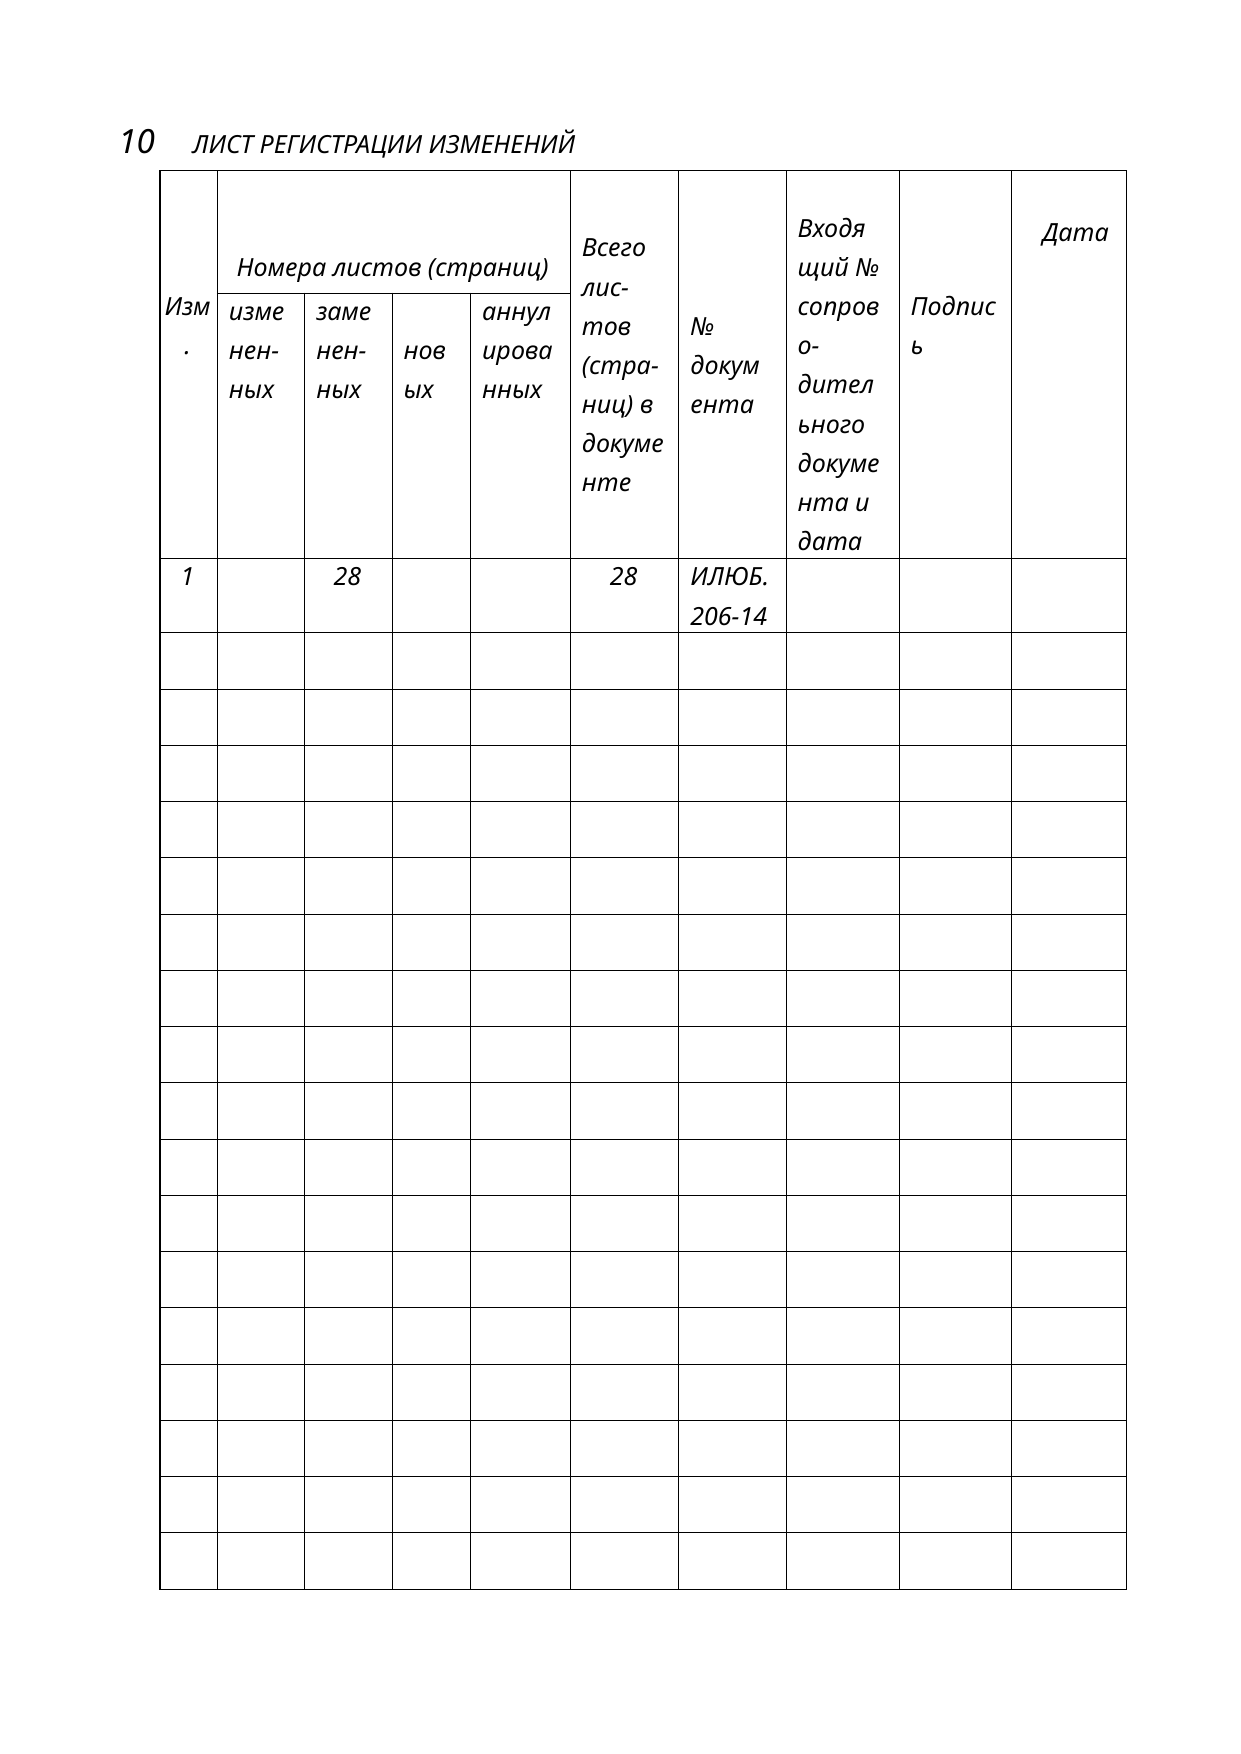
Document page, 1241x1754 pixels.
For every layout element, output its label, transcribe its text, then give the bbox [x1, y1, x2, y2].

table_cell [679, 1196, 786, 1251]
table_cell [305, 858, 392, 913]
table_cell [679, 1421, 786, 1476]
table_cell [787, 1027, 899, 1082]
table_cell [900, 1421, 1011, 1476]
table_cell [218, 690, 304, 745]
table_cell [1012, 746, 1126, 801]
table_cell [161, 1140, 217, 1195]
table_cell [305, 1196, 392, 1251]
table_cell [161, 1196, 217, 1251]
table_cell [571, 1308, 678, 1363]
table_cell [161, 1477, 217, 1532]
table_cell [393, 633, 470, 688]
table_cell [161, 1252, 217, 1307]
table_cell [679, 1140, 786, 1195]
table_cell [900, 858, 1011, 913]
table_cell [161, 1533, 217, 1588]
table_cell [393, 858, 470, 913]
table_cell [218, 1365, 304, 1420]
table_cell [679, 802, 786, 857]
table_cell [471, 802, 570, 857]
table_cell [1012, 1308, 1126, 1363]
table_cell 28 [305, 559, 392, 632]
table_cell [900, 633, 1011, 688]
table_cell [218, 1252, 304, 1307]
table_cell [900, 1365, 1011, 1420]
table_cell [1012, 971, 1126, 1026]
table_cell [305, 915, 392, 970]
table_header Изм. [161, 171, 217, 558]
table_cell [1012, 293, 1126, 558]
table_cell [471, 971, 570, 1026]
table_cell [471, 1140, 570, 1195]
table_cell [471, 1421, 570, 1476]
table_cell [1012, 633, 1126, 688]
table_cell [471, 633, 570, 688]
table_cell [161, 1308, 217, 1363]
table_cell [900, 1533, 1011, 1588]
table_cell [218, 915, 304, 970]
table_cell [305, 1083, 392, 1138]
table_cell [787, 1196, 899, 1251]
table_cell [679, 915, 786, 970]
table_cell [471, 559, 570, 632]
table_cell [900, 1252, 1011, 1307]
table_cell [1012, 1421, 1126, 1476]
table_cell [305, 1140, 392, 1195]
table_cell новых [393, 294, 470, 558]
table_cell [787, 559, 899, 632]
table_cell [471, 690, 570, 745]
table_cell [679, 633, 786, 688]
table_cell [305, 746, 392, 801]
table_cell [161, 1421, 217, 1476]
table_cell [679, 1252, 786, 1307]
table_cell [787, 1083, 899, 1138]
table_cell [571, 1477, 678, 1532]
table_cell [679, 746, 786, 801]
table_cell [393, 802, 470, 857]
table_cell [471, 1083, 570, 1138]
table_cell [305, 690, 392, 745]
table_cell [471, 1308, 570, 1363]
table_cell [305, 1252, 392, 1307]
table_cell [218, 1533, 304, 1588]
table_cell [787, 1477, 899, 1532]
table_cell [1012, 1196, 1126, 1251]
table_header Входящий № сопрово-дительного документа и дата [787, 171, 899, 558]
table_cell [161, 746, 217, 801]
table_cell [571, 1196, 678, 1251]
table_cell [218, 802, 304, 857]
table_cell [571, 802, 678, 857]
table_cell [900, 1027, 1011, 1082]
table_cell [305, 1365, 392, 1420]
table_cell [218, 1027, 304, 1082]
table_cell [393, 1533, 470, 1588]
table_cell [471, 1477, 570, 1532]
table_cell [787, 746, 899, 801]
table_cell [393, 1027, 470, 1082]
table_cell [161, 690, 217, 745]
table_cell [471, 1196, 570, 1251]
table_cell [1012, 915, 1126, 970]
table_cell [218, 1140, 304, 1195]
table_cell [900, 1083, 1011, 1138]
table_cell [900, 1477, 1011, 1532]
table_cell [571, 858, 678, 913]
table_cell [571, 1083, 678, 1138]
table_cell [787, 690, 899, 745]
table_header Всего лис-тов (стра-ниц) в документе [571, 171, 678, 558]
table_header Дата [1012, 171, 1126, 293]
table_cell [900, 1140, 1011, 1195]
table_cell [571, 746, 678, 801]
table_cell [1012, 802, 1126, 857]
table_cell [161, 1027, 217, 1082]
table_cell [161, 1083, 217, 1138]
table_cell [471, 1533, 570, 1588]
table_cell 1 [161, 559, 217, 632]
table_cell [571, 1533, 678, 1588]
table_cell [393, 1252, 470, 1307]
table_cell [787, 915, 899, 970]
table_cell [787, 1252, 899, 1307]
table_cell [305, 802, 392, 857]
table_header Номера листов (страниц) [218, 171, 570, 293]
table_cell [393, 746, 470, 801]
table_cell [218, 971, 304, 1026]
table_cell [900, 915, 1011, 970]
table_cell [305, 1308, 392, 1363]
table_cell [787, 1365, 899, 1420]
table_cell [393, 1196, 470, 1251]
table_cell [161, 633, 217, 688]
table_cell [900, 1196, 1011, 1251]
table_cell [571, 1027, 678, 1082]
table_cell [571, 1140, 678, 1195]
table_cell [787, 1308, 899, 1363]
table_cell [218, 746, 304, 801]
table_cell [679, 1083, 786, 1138]
table_cell [679, 690, 786, 745]
table_cell [1012, 1140, 1126, 1195]
table_cell [471, 1365, 570, 1420]
table_cell [787, 633, 899, 688]
table_cell заменен-ных [305, 294, 392, 558]
table_cell [571, 971, 678, 1026]
table_cell [305, 1027, 392, 1082]
table_cell [571, 1365, 678, 1420]
table_cell [787, 1421, 899, 1476]
table_cell [900, 802, 1011, 857]
table_cell [1012, 1252, 1126, 1307]
table_cell [1012, 1533, 1126, 1588]
table_cell [471, 915, 570, 970]
table_cell [471, 1252, 570, 1307]
table_cell изменен-ных [218, 294, 304, 558]
table_cell [471, 858, 570, 913]
table_cell [900, 690, 1011, 745]
table_cell [218, 1196, 304, 1251]
table_cell [393, 1365, 470, 1420]
table_cell [393, 1083, 470, 1138]
table_cell [571, 1252, 678, 1307]
table_cell [393, 1140, 470, 1195]
table_cell [161, 802, 217, 857]
table_cell [218, 633, 304, 688]
table_cell [1012, 690, 1126, 745]
table_cell [1012, 1477, 1126, 1532]
table_cell [305, 1477, 392, 1532]
table_cell [305, 633, 392, 688]
table_cell [393, 915, 470, 970]
table_cell [679, 1365, 786, 1420]
table_cell [393, 690, 470, 745]
table_cell [679, 1027, 786, 1082]
table_cell [161, 915, 217, 970]
table_cell [787, 802, 899, 857]
table_cell [679, 971, 786, 1026]
table_cell [393, 1308, 470, 1363]
table_cell [218, 1421, 304, 1476]
table_cell [571, 1421, 678, 1476]
table_cell [1012, 1027, 1126, 1082]
table_header Подпись [900, 171, 1011, 558]
subtitle ЛИСТ РЕГИСТРАЦИИ ИЗМЕНЕНИЙ [118, 118, 1122, 163]
table_cell [679, 858, 786, 913]
table_cell [1012, 559, 1126, 632]
table_cell [787, 971, 899, 1026]
table_cell [679, 1533, 786, 1588]
table_cell [161, 971, 217, 1026]
table_cell [787, 858, 899, 913]
table_cell [900, 971, 1011, 1026]
table_cell [393, 1421, 470, 1476]
table_cell [787, 1140, 899, 1195]
table_cell 28 [571, 559, 678, 632]
table_cell [679, 1477, 786, 1532]
table_cell [571, 915, 678, 970]
table_cell [471, 746, 570, 801]
table_header № документа [679, 171, 786, 558]
table_cell [571, 633, 678, 688]
table_cell [900, 1308, 1011, 1363]
table_cell [787, 1533, 899, 1588]
table_cell [161, 1365, 217, 1420]
table_cell ИЛЮБ.206-14 [679, 559, 786, 632]
table_cell [900, 559, 1011, 632]
table_cell [218, 559, 304, 632]
table_cell [1012, 1083, 1126, 1138]
table_cell [218, 1083, 304, 1138]
table_cell [900, 746, 1011, 801]
table_cell аннулированных [471, 294, 570, 558]
table_cell [305, 1533, 392, 1588]
table_cell [393, 1477, 470, 1532]
table_cell [471, 1027, 570, 1082]
table_cell [1012, 1365, 1126, 1420]
table_cell [218, 1477, 304, 1532]
table_cell [218, 1308, 304, 1363]
table_cell [305, 971, 392, 1026]
table_cell [305, 1421, 392, 1476]
table_cell [161, 858, 217, 913]
table_cell [393, 971, 470, 1026]
table_cell [571, 690, 678, 745]
table_cell [679, 1308, 786, 1363]
table_cell [218, 858, 304, 913]
table_cell [393, 559, 470, 632]
table_cell [1012, 858, 1126, 913]
